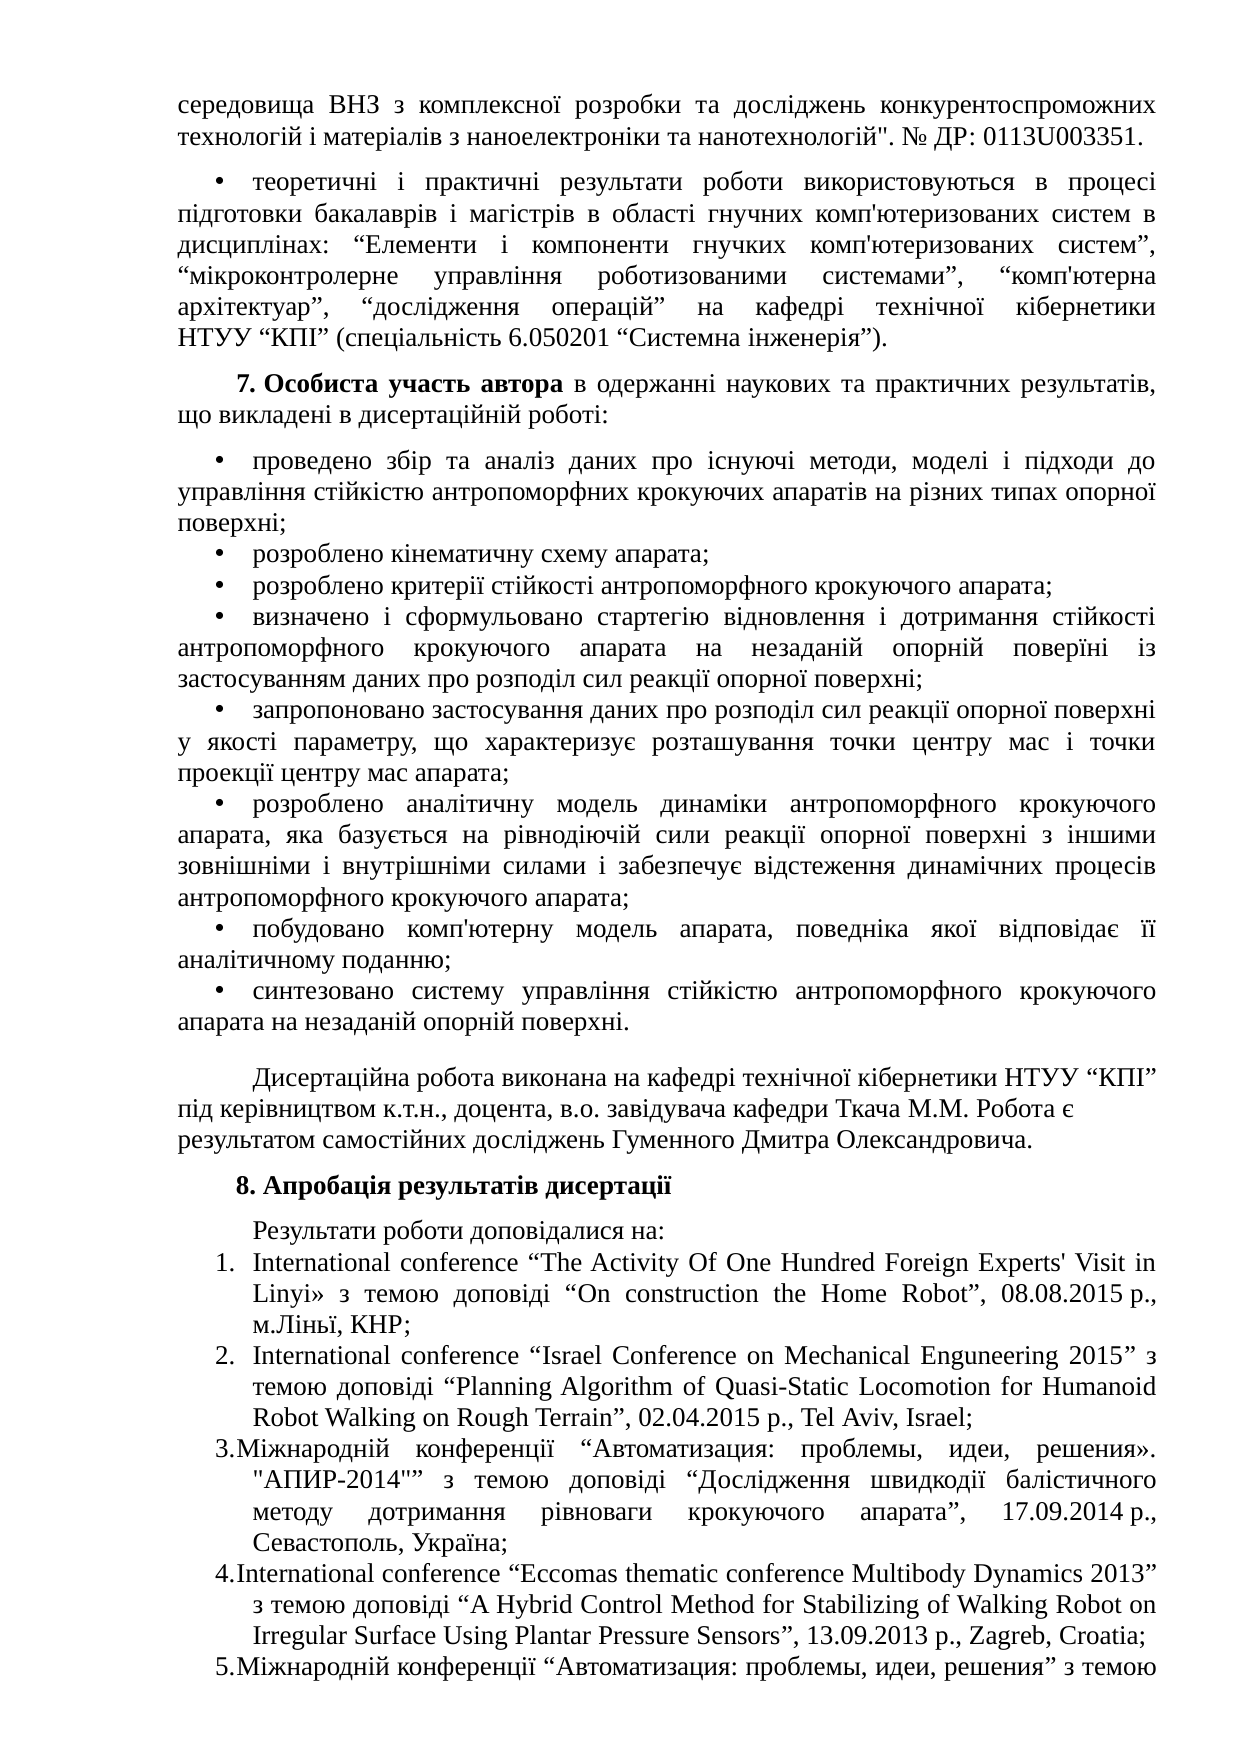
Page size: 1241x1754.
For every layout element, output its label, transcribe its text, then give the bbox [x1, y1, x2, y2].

text 7. Особиста участь автора в одержанні наукових та практичних результатів, що викладені в дисертаційній роботі: [177, 367, 1157, 429]
list розроблено аналітичну модель динаміки антропоморфного крокуючого апарата, яка базується на рівнодіючій сили реакції опорної поверхні з іншими зовнішніми і внутрішніми силами і забезпечує відстеження динамічних процесів антропоморфного крокуючого апарата; [177, 787, 1157, 912]
list теоретичні і практичні результати роботи використовуються в процесі підготовки бакалаврів і магістрів в області гнучних комп'ютеризованих систем в дисциплінах: “Елементи і компоненти гнучких комп'ютеризованих систем”, “мікроконтролерне управління роботизованими системами”, “комп'ютерна архітектуар”, “дослідження операцій” на кафедрі технічної кібернетики НТУУ “КПІ” (спеціальність 6.050201 “Системна інженерія”). [177, 166, 1157, 352]
list International conference “Israel Conference on Mechanical Enguneering 2015” з темою доповіді “Planning Algorithm of Quasi-Static Locomotion for Humanoid Robot Walking on Rough Terrain”, 02.04.2015 р., Tel Aviv, Israel; [215, 1339, 1157, 1432]
text 8. Апробація результатів дисертації [177, 1169, 1157, 1200]
list Міжнародній конференції “Автоматизация: проблемы, идеи, решения” з темою [215, 1651, 1157, 1682]
list Міжнародній конференції “Автоматизация: проблемы, идеи, решения». "АПИР-2014"” з темою доповіді “Дослідження швидкодії балістичного методу дотримання рівноваги крокуючого апарата”, 17.09.2014 р., Севастополь, Україна; [215, 1432, 1157, 1557]
text Дисертаційна робота виконана на кафедрі технічної кібернетики НТУУ “КПІ” під керівництвом к.т.н., доцента, в.о. завідувача кафедри Ткача М.М. Робота є результатом самостійних досліджень Гуменного Дмитра Олександровича. [177, 1061, 1157, 1154]
list розроблено критерії стійкості антропоморфного крокуючого апарата; [177, 569, 1157, 600]
list International conference “The Activity Of One Hundred Foreign Experts' Visit in Linyi» з темою доповіді “On construction the Home Robot”, 08.08.2015 р., м.Ліньї, КНР; [215, 1246, 1157, 1339]
list International conference “Eccomas thematic conference Multibody Dynamics 2013” з темою доповіді “A Hybrid Control Method for Stabilizing of Walking Robot on Irregular Surface Using Plantar Pressure Sensors”, 13.09.2013 р., Zagreb, Croatia; [215, 1557, 1157, 1651]
list розроблено кінематичну схему апарата; [177, 537, 1157, 569]
list середовища ВНЗ з комплексної розробки та досліджень конкурентоспроможних технологій і матеріалів з наноелектроніки та нанотехнологій". № ДР: 0113U003351. [177, 89, 1157, 151]
text Результати роботи доповідалися на: [177, 1214, 1157, 1246]
list визначено і сформульовано стартегію відновлення і дотримання стійкості антропоморфного крокуючого апарата на незаданій опорній поверїні із застосуванням даних про розподіл сил реакції опорної поверхні; [177, 600, 1157, 693]
list синтезовано систему управління стійкістю антропоморфного крокуючого апарата на незаданій опорній поверхні. [177, 974, 1157, 1037]
list побудовано комп'ютерну модель апарата, поведніка якої відповідає її аналітичному поданню; [177, 912, 1157, 974]
list запропоновано застосування даних про розподіл сил реакції опорної поверхні у якості параметру, що характеризує розташування точки центру мас і точки проекції центру мас апарата; [177, 693, 1157, 787]
list проведено збір та аналіз даних про існуючі методи, моделі і підходи до управління стійкістю антропоморфних крокуючих апаратів на різних типах опорної поверхні; [177, 444, 1157, 537]
